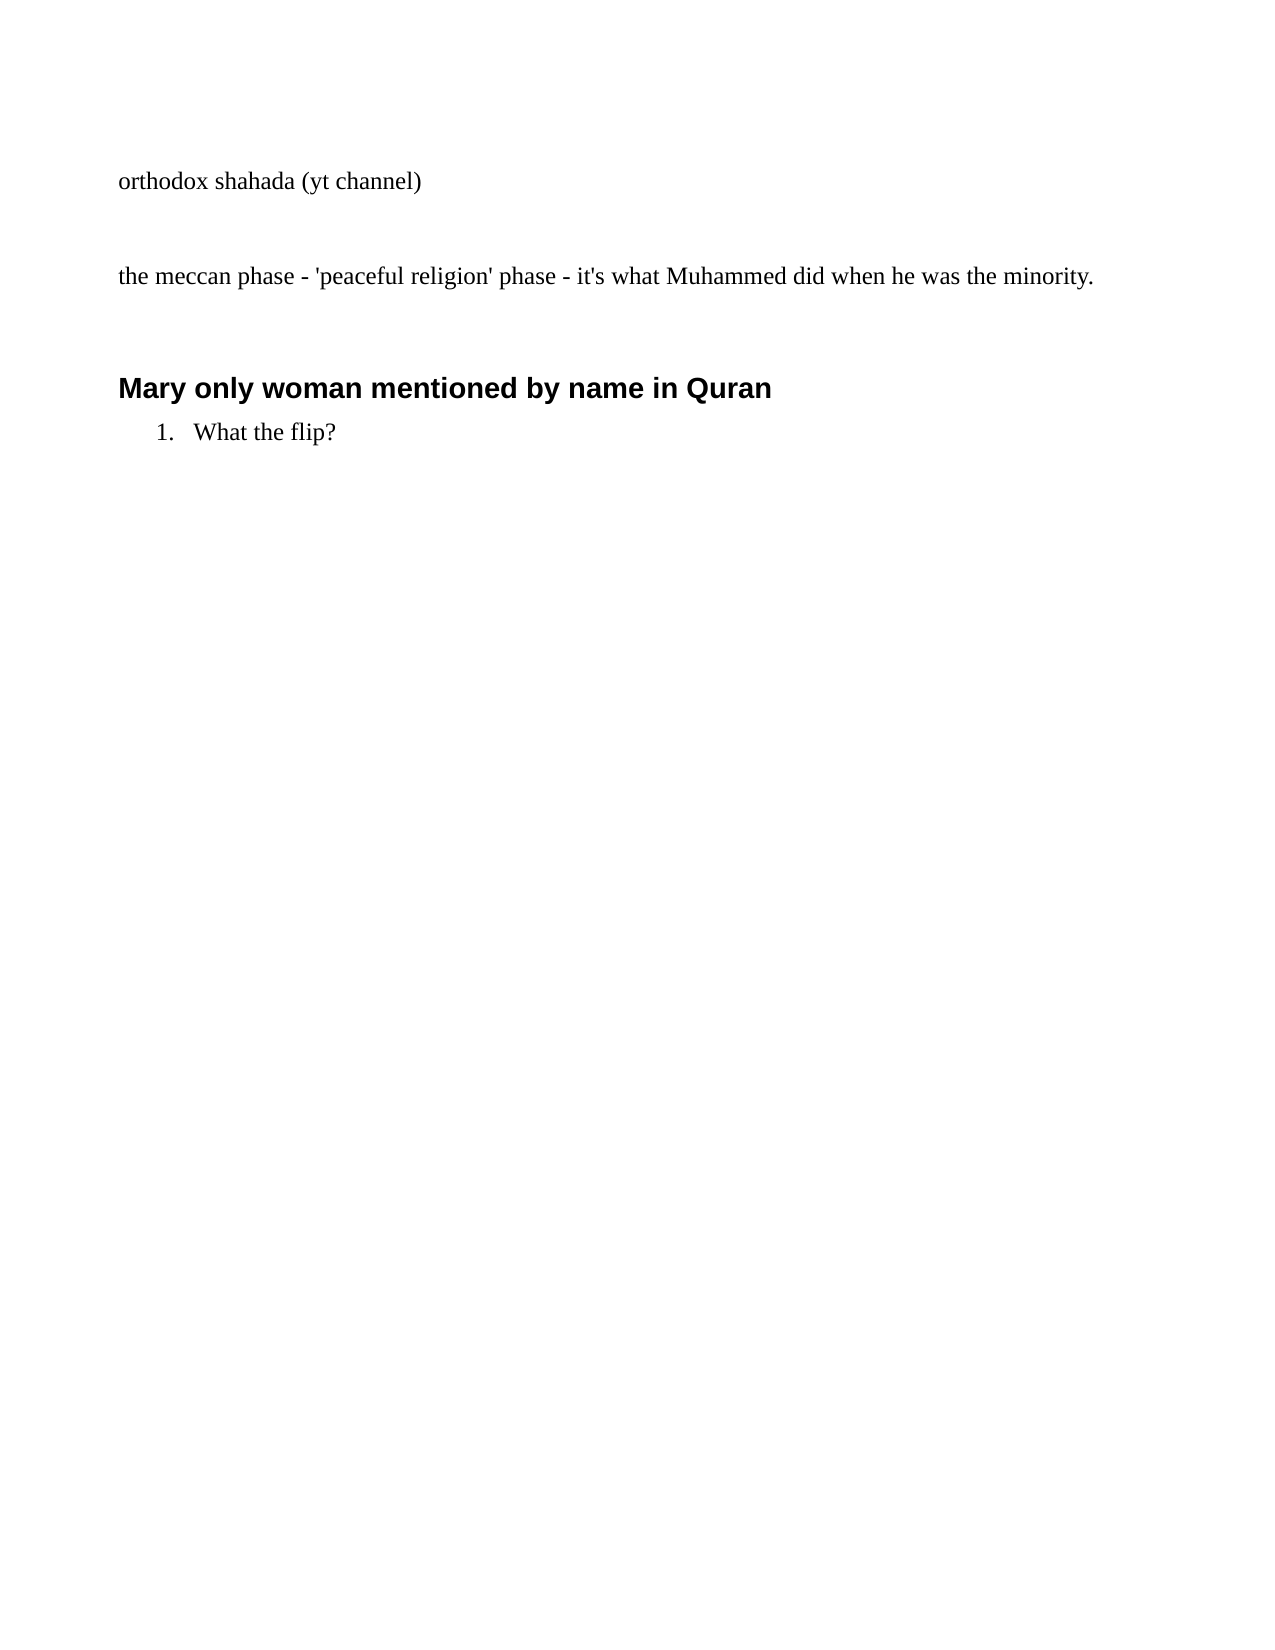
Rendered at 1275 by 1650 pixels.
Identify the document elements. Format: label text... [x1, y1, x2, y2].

text the meccan phase - 'peaceful religion' phase - it's what Muhammed did when he was the minority. [118, 261, 1157, 290]
subtitle Mary only woman mentioned by name in Quran [118, 371, 1157, 404]
text orthodox shahada (yt channel) [118, 166, 1157, 194]
list What the flip? [156, 417, 1157, 446]
